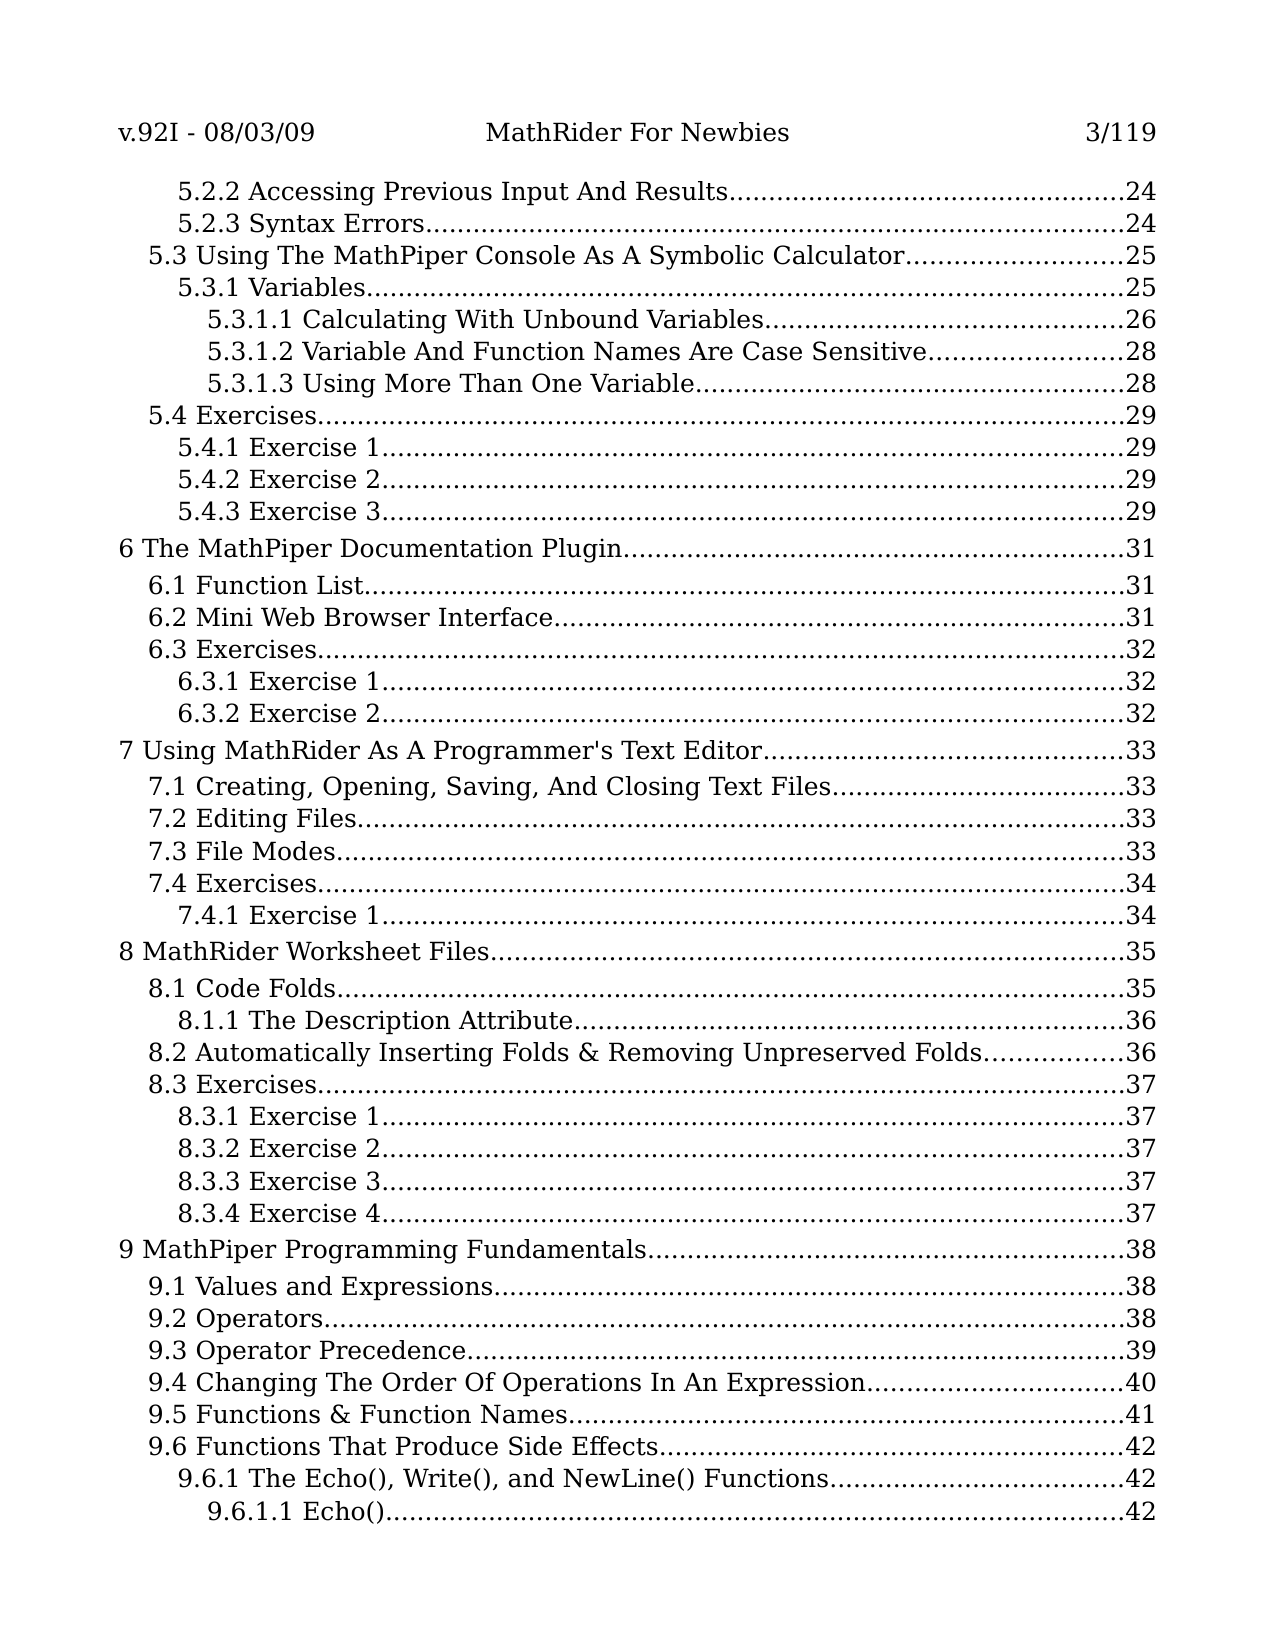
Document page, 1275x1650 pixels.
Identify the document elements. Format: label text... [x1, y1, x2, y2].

text 5.3.1 Variables 25 [177, 273, 1157, 302]
text 8.1 Code Folds 35 [148, 974, 1157, 1003]
text 5.2.2 Accessing Previous Input And Results 24 [177, 177, 1157, 206]
text 9.6.1 The Echo(), Write(), and NewLine() Functions 42 [177, 1465, 1157, 1494]
text 5.4 Exercises 29 [148, 401, 1157, 431]
text 7.1 Creating, Opening, Saving, And Closing Text Files 33 [148, 773, 1157, 802]
text 8.3.3 Exercise 3 37 [177, 1167, 1157, 1196]
text 7.3 File Modes 33 [148, 837, 1157, 866]
text 7.4 Exercises 34 [148, 869, 1157, 898]
text 8.1.1 The Description Attribute 36 [177, 1006, 1157, 1036]
text 9 MathPiper Programming Fundamentals 38 [118, 1236, 1157, 1265]
text 5.3 Using The MathPiper Console As A Symbolic Calculator 25 [148, 241, 1157, 270]
text 6.3.1 Exercise 1 32 [177, 667, 1157, 696]
text 5.3.1.2 Variable And Function Names Are Case Sensitive 28 [207, 337, 1157, 366]
text 7 Using MathRider As A Programmer's Text Editor 33 [118, 736, 1157, 765]
text 8.2 Automatically Inserting Folds & Removing Unpreserved Folds 36 [148, 1038, 1157, 1068]
text 8.3 Exercises 37 [148, 1071, 1157, 1100]
text 5.3.1.1 Calculating With Unbound Variables 26 [207, 305, 1157, 334]
text 9.2 Operators 38 [148, 1304, 1157, 1333]
text 8.3.2 Exercise 2 37 [177, 1135, 1157, 1164]
text 8.3.1 Exercise 1 37 [177, 1103, 1157, 1132]
text 5.2.3 Syntax Errors 24 [177, 209, 1157, 238]
text 6.3 Exercises 32 [148, 635, 1157, 664]
text 9.1 Values and Expressions 38 [148, 1272, 1157, 1301]
text 5.3.1.3 Using More Than One Variable 28 [207, 369, 1157, 398]
text 6.2 Mini Web Browser Interface 31 [148, 603, 1157, 632]
text 6 The MathPiper Documentation Plugin 31 [118, 534, 1157, 563]
text 9.6.1.1 Echo() 42 [207, 1497, 1157, 1526]
text 7.2 Editing Files 33 [148, 805, 1157, 834]
text 8 MathRider Worksheet Files 35 [118, 938, 1157, 967]
text 9.5 Functions & Function Names 41 [148, 1401, 1157, 1430]
text 9.4 Changing The Order Of Operations In An Expression 40 [148, 1368, 1157, 1398]
text 5.4.2 Exercise 2 29 [177, 466, 1157, 495]
text 5.4.3 Exercise 3 29 [177, 498, 1157, 527]
text 6.3.2 Exercise 2 32 [177, 699, 1157, 728]
text 6.1 Function List 31 [148, 571, 1157, 600]
text 9.6 Functions That Produce Side Effects 42 [148, 1433, 1157, 1462]
text 7.4.1 Exercise 1 34 [177, 901, 1157, 930]
text 8.3.4 Exercise 4 37 [177, 1199, 1157, 1228]
text 9.3 Operator Precedence 39 [148, 1336, 1157, 1366]
text 5.4.1 Exercise 1 29 [177, 433, 1157, 463]
